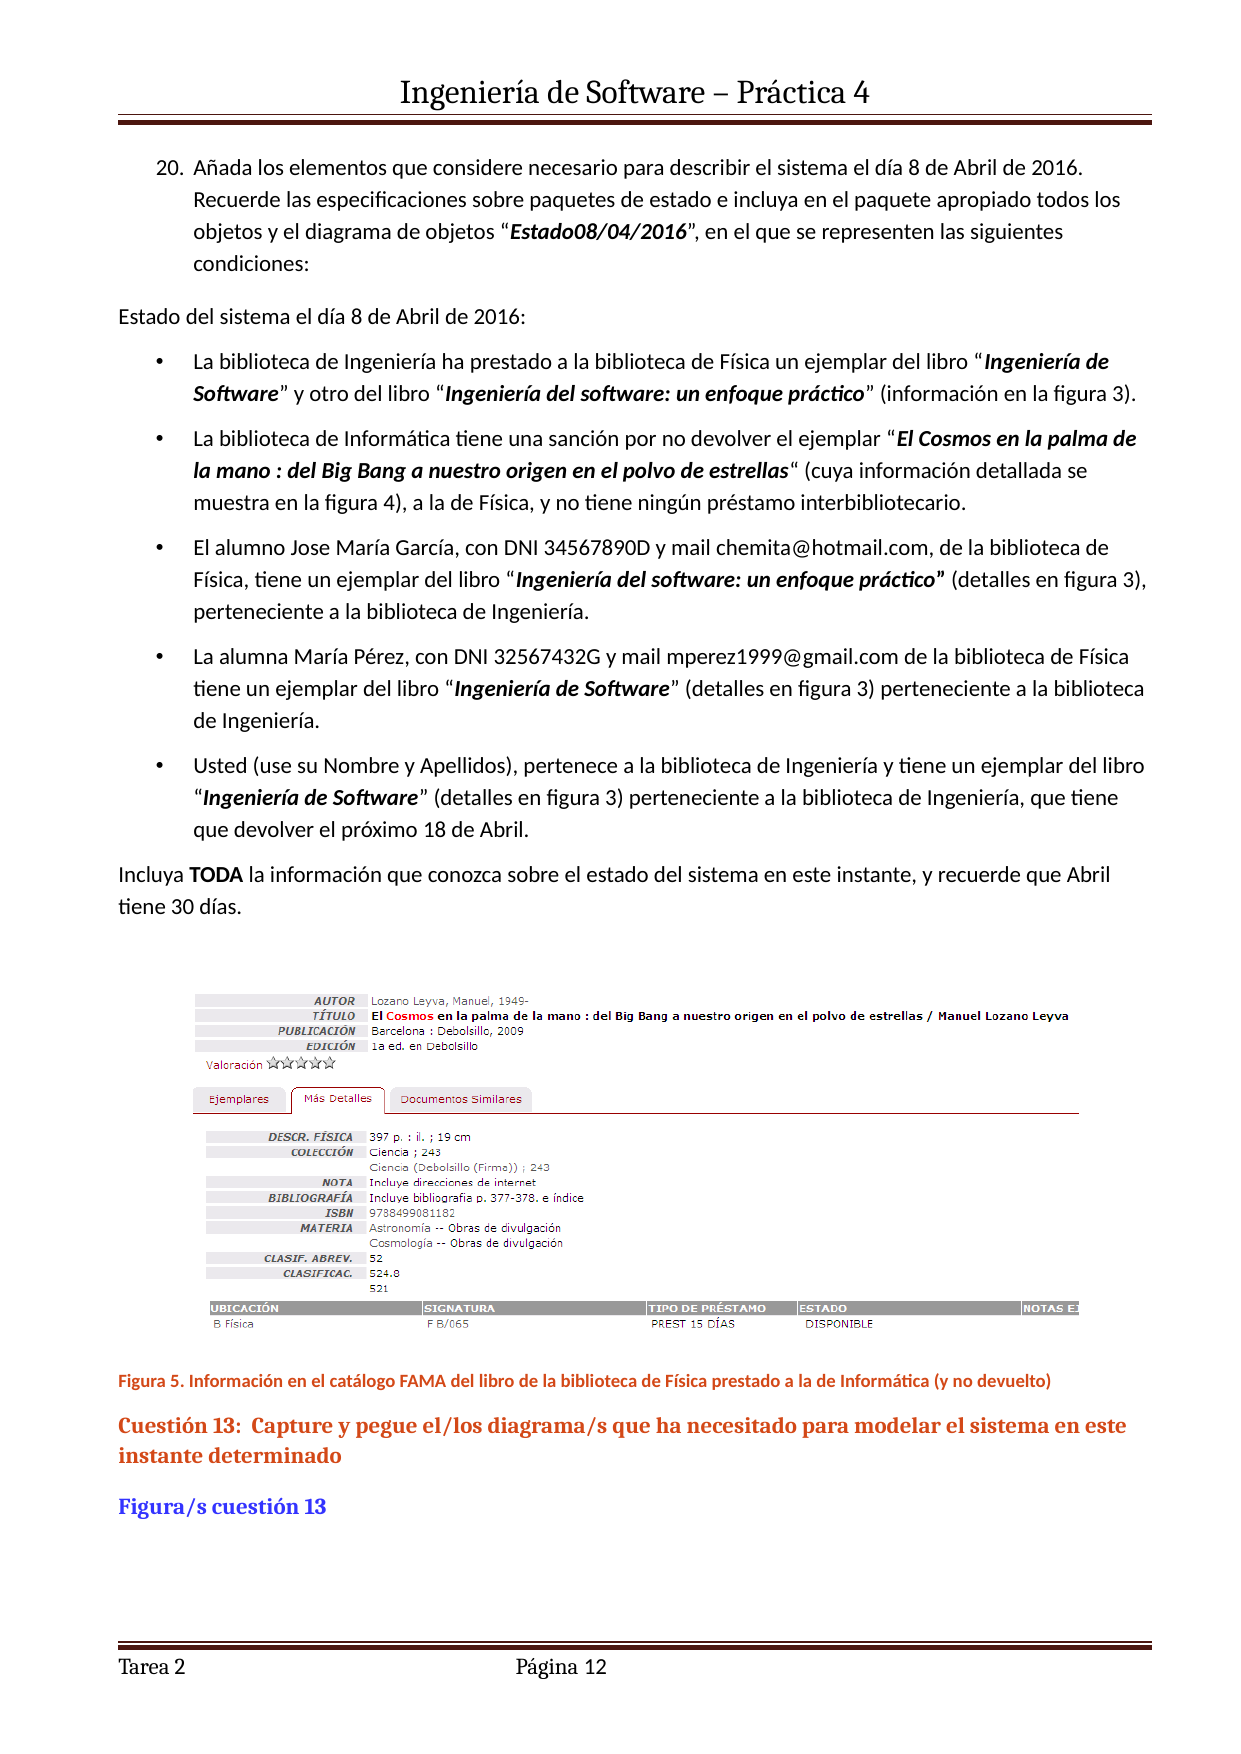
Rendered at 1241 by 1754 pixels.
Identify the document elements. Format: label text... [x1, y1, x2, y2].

list El alumno Jose María García, con DNI 34567890D y mail chemita@hotmail.com, de la biblioteca de Física, tiene un ejemplar del libro “Ingeniería del software: un enfoque práctico” (detalles en figura 3), perteneciente a la biblioteca de Ingeniería. [156, 533, 1152, 625]
list Estado del sistema el día 8 de Abril de 2016: [118, 302, 1152, 330]
list Añada los elementos que considere necesario para describir el sistema el día 8 de Abril de 2016. Recuerde las especificaciones sobre paquetes de estado e incluya en el paquete apropiado todos los objetos y el diagrama de objetos “Estado08/04/2016”, en el que se representen las siguientes condiciones: [156, 153, 1152, 277]
text Figura/s cuestión 13 [118, 1494, 1152, 1520]
text Incluya TODA la información que conozca sobre el estado del sistema en este instante, y recuerde que Abril tiene 30 días. [118, 860, 1152, 920]
list La biblioteca de Ingeniería ha prestado a la biblioteca de Física un ejemplar del libro “Ingeniería de Software” y otro del libro “Ingeniería del software: un enfoque práctico” (información en la figura 3). [156, 347, 1152, 407]
list La biblioteca de Informática tiene una sanción por no devolver el ejemplar “El Cosmos en la palma de la mano : del Big Bang a nuestro origen en el polvo de estrellas“ (cuya información detallada se muestra en la figura 4), a la de Física, y no tiene ningún préstamo interbibliotecario. [156, 424, 1152, 516]
text Cuestión 13: Capture y pegue el/los diagrama/s que ha necesitado para modelar el sistema en este instante determinado [118, 1413, 1152, 1469]
list Usted (use su Nombre y Apellidos), pertenece a la biblioteca de Ingeniería y tiene un ejemplar del libro “Ingeniería de Software” (detalles en figura 3) perteneciente a la biblioteca de Ingeniería, que tiene que devolver el próximo 18 de Abril. [156, 751, 1152, 843]
list La alumna María Pérez, con DNI 32567432G y mail mperez1999@gmail.com de la biblioteca de Física tiene un ejemplar del libro “Ingeniería de Software” (detalles en figura 3) perteneciente a la biblioteca de Ingeniería. [156, 642, 1152, 734]
text Figura 5. Información en el catálogo FAMA del libro de la biblioteca de Física prestado a la de Informática (y no devuelto) [118, 1369, 1152, 1392]
